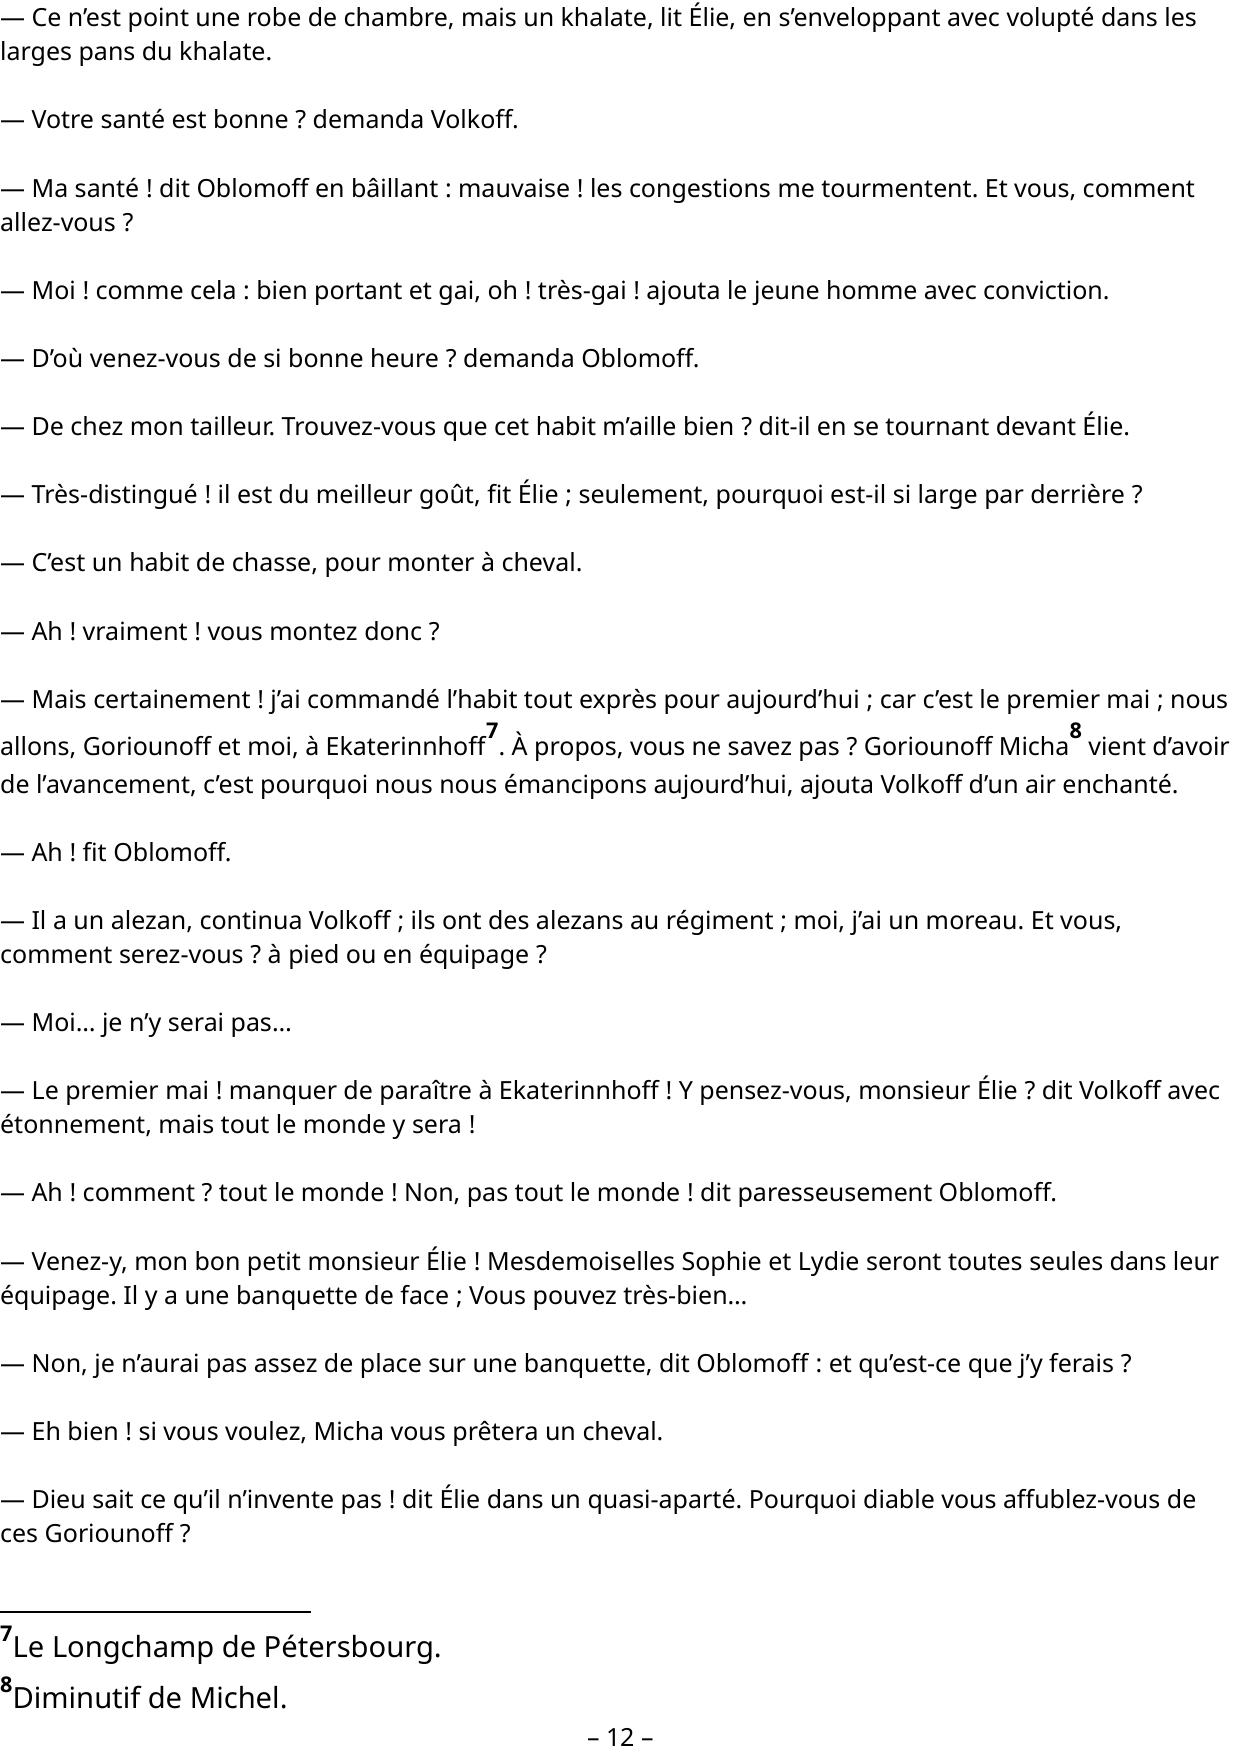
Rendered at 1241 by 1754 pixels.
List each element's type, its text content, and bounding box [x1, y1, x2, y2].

text — C’est un habit de chasse, pour monter à cheval. [0, 545, 1240, 579]
text — Mais certainement ! j’ai commandé l’habit tout exprès pour aujourd’hui ; car c’est le premier mai ; nous allons, Goriounoff et moi, à Ekaterinnhoff. À propos, vous ne savez pas ? Goriounoff Micha vient d’avoir de l’avancement, c’est pourquoi nous nous émancipons aujourd’hui, ajouta Volkoff d’un air enchanté. [0, 681, 1240, 800]
text — Ah ! vraiment ! vous montez donc ? [0, 613, 1240, 647]
text — Venez-y, mon bon petit monsieur Élie ! Mesdemoiselles Sophie et Lydie seront toutes seules dans leur équipage. Il y a une banquette de face ; Vous pouvez très-bien… [0, 1243, 1240, 1311]
text — Moi… je n’y serai pas… [0, 1005, 1240, 1039]
text — Non, je n’aurai pas assez de place sur une banquette, dit Oblomoff : et qu’est-ce que j’y ferais ? [0, 1345, 1240, 1379]
text — Eh bien ! si vous voulez, Micha vous prêtera un cheval. [0, 1413, 1240, 1448]
text — Dieu sait ce qu’il n’invente pas ! dit Élie dans un quasi-aparté. Pourquoi diable vous affublez-vous de ces Goriounoff ? [0, 1482, 1240, 1550]
text — Votre santé est bonne ? demanda Volkoff. [0, 102, 1240, 136]
text — Le premier mai ! manquer de paraître à Ekaterinnhoff ! Y pensez-vous, monsieur Élie ? dit Volkoff avec étonnement, mais tout le monde y sera ! [0, 1073, 1240, 1141]
text — D’où venez-vous de si bonne heure ? demanda Oblomoff. [0, 341, 1240, 375]
text — Ma santé ! dit Oblomoff en bâillant : mauvaise ! les congestions me tourmentent. Et vous, comment allez-vous ? [0, 170, 1240, 238]
text — Ah ! fit Oblomoff. [0, 834, 1240, 868]
text Le Longchamp de Pétersbourg. [0, 1618, 1240, 1669]
text Diminutif de Michel. [0, 1669, 1240, 1720]
text — Moi ! comme cela : bien portant et gai, oh ! très-gai ! ajouta le jeune homme avec conviction. [0, 272, 1240, 307]
text — Ah ! comment ? tout le monde ! Non, pas tout le monde ! dit paresseusement Oblomoff. [0, 1175, 1240, 1209]
text — Il a un alezan, continua Volkoff ; ils ont des alezans au régiment ; moi, j’ai un moreau. Et vous, comment serez-vous ? à pied ou en équipage ? [0, 903, 1240, 971]
text — Ce n’est point une robe de chambre, mais un khalate, lit Élie, en s’enveloppant avec volupté dans les larges pans du khalate. [0, 0, 1240, 68]
text — De chez mon tailleur. Trouvez-vous que cet habit m’aille bien ? dit-il en se tournant devant Élie. [0, 409, 1240, 443]
text — Très-distingué ! il est du meilleur goût, fit Élie ; seulement, pourquoi est-il si large par derrière ? [0, 477, 1240, 511]
